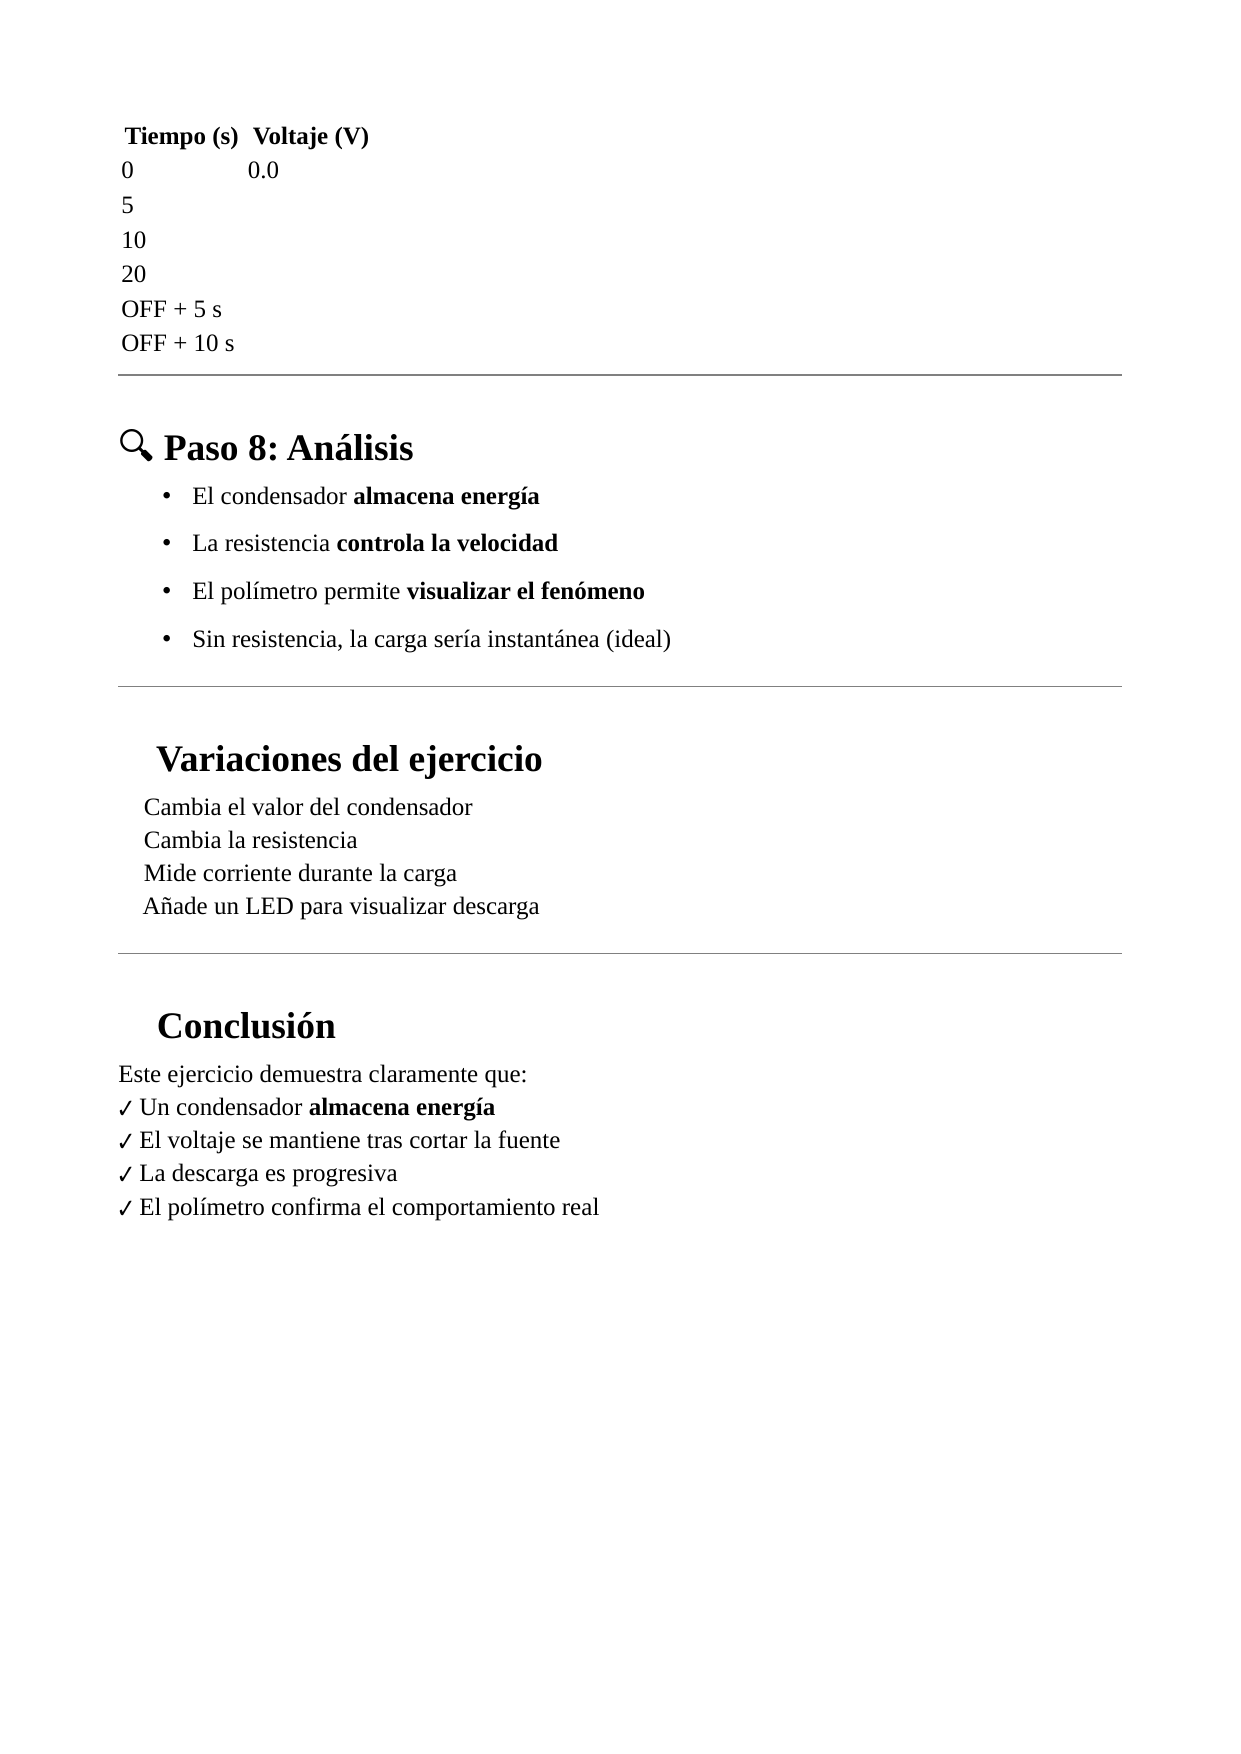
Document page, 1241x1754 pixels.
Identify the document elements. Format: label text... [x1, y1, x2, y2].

table_cell [245, 187, 377, 222]
list La resistencia controla la velocidad [162, 528, 1122, 557]
table_cell 20 [118, 256, 245, 291]
table_header Voltaje (V) [245, 118, 377, 153]
table_cell [245, 291, 377, 326]
table_header Tiempo (s) [118, 118, 245, 153]
table_cell OFF + 5 s [118, 291, 245, 326]
subtitle 🔍 Paso 8: Análisis [118, 425, 1122, 468]
table_cell 0.0 [245, 153, 377, 187]
table_cell [245, 326, 377, 360]
text Este ejercicio demuestra claramente que: ✔ Un condensador almacena energía ✔ El voltaje se mantiene tras cortar la fuente ✔ La descarga es progresiva ✔ El polímetro confirma el comportamiento real [118, 1059, 1122, 1220]
list El condensador almacena energía [162, 481, 1122, 510]
table_cell [245, 256, 377, 291]
text 🔁 Cambia el valor del condensador 🔁 Cambia la resistencia 🔁 Mide corriente durante la carga 🔁 Añade un LED para visualizar descarga [118, 792, 1122, 920]
table_cell 5 [118, 187, 245, 222]
list Sin resistencia, la carga sería instantánea (ideal) [162, 624, 1122, 652]
table_cell [245, 222, 377, 256]
subtitle 📘 Conclusión [118, 1004, 1122, 1047]
list El polímetro permite visualizar el fenómeno [162, 576, 1122, 605]
table_cell 0 [118, 153, 245, 187]
subtitle 🧪 Variaciones del ejercicio [118, 736, 1122, 779]
table_cell OFF + 10 s [118, 326, 245, 360]
table_cell 10 [118, 222, 245, 256]
